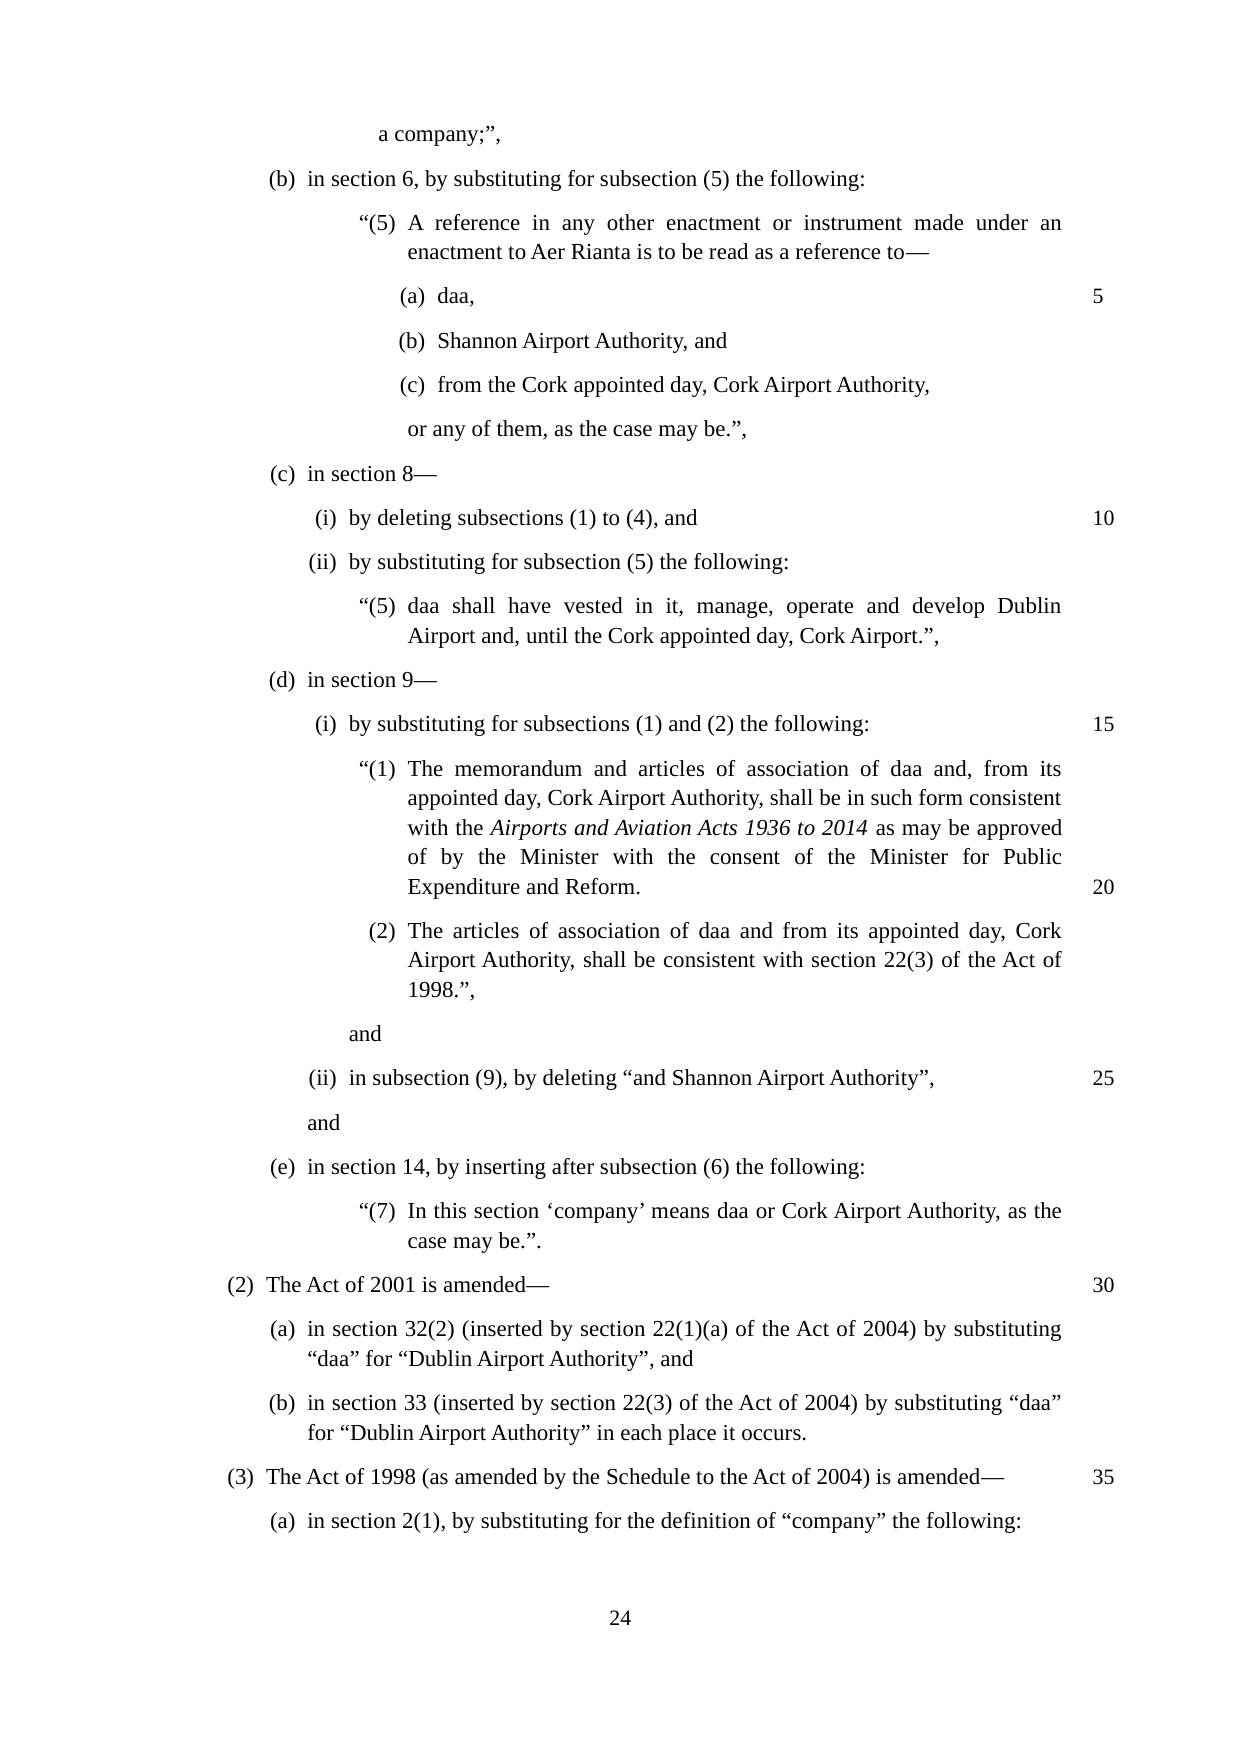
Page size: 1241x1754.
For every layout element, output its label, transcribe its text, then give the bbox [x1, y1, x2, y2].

text (b) Shannon Airport Authority, and [307, 325, 1063, 354]
text or any of them, as the case may be.”, [319, 413, 1063, 443]
text (d) in section 9⁠— [177, 664, 1063, 693]
text (a) in section 32(2) (inserted by section 22(1)(a) of the Act of 2004) by substituting “daa” for “Dublin Airport Authority”, and [177, 1313, 1063, 1372]
text “(7) In this section ‘company’ means daa or Cork Airport Authority, as the case may be.”. [319, 1195, 1063, 1254]
text (2) The articles of association of daa and from its appointed day, Cork Airport Authority, shall be consistent with section 22(3) of the Act of 1998.”, [319, 915, 1063, 1003]
text (e) in section 14, by inserting after subsection (6) the following: [177, 1151, 1063, 1180]
text and [177, 1018, 1063, 1047]
text (2) The Act of 2001 is amended⁠— [177, 1269, 1063, 1298]
text (b) in section 33 (inserted by section 22(3) of the Act of 2004) by substituting “daa” for “Dublin Airport Authority” in each place it occurs. [177, 1387, 1063, 1446]
text a company;”, [319, 118, 1063, 148]
text “(1) The memorandum and articles of association of daa and, from its appointed day, Cork Airport Authority, shall be in such form consistent with the Airports and Aviation Acts 1936 to 2014 as may be approved of by the Minister with the consent of the Minister for Public Expenditure and Reform. [319, 753, 1063, 900]
text “(5) daa shall have vested in it, manage, operate and develop Dublin Airport and, until the Cork appointed day, Cork Airport.”, [319, 590, 1063, 649]
text (b) in section 6, by substituting for subsection (5) the following: [177, 162, 1063, 192]
text (a) daa, [307, 280, 1063, 310]
text (ii) in subsection (9), by deleting “and Shannon Airport Authority”, [177, 1062, 1063, 1092]
text (3) The Act of 1998 (as amended by the Schedule to the Act of 2004) is amended⁠— [177, 1461, 1063, 1490]
text (i) by substituting for subsections (1) and (2) the following: [177, 708, 1063, 738]
text “(5) A reference in any other enactment or instrument made under an enactment to Aer Rianta is to be read as a reference to⁠— [319, 207, 1063, 266]
text (a) in section 2(1), by substituting for the definition of “company” the following: [177, 1505, 1063, 1534]
text (ii) by substituting for subsection (5) the following: [177, 546, 1063, 576]
text (c) from the Cork appointed day, Cork Airport Authority, [307, 369, 1063, 398]
text (c) in section 8⁠— [177, 457, 1063, 487]
text and [177, 1107, 1063, 1136]
text (i) by deleting subsections (1) to (4), and [177, 502, 1063, 531]
